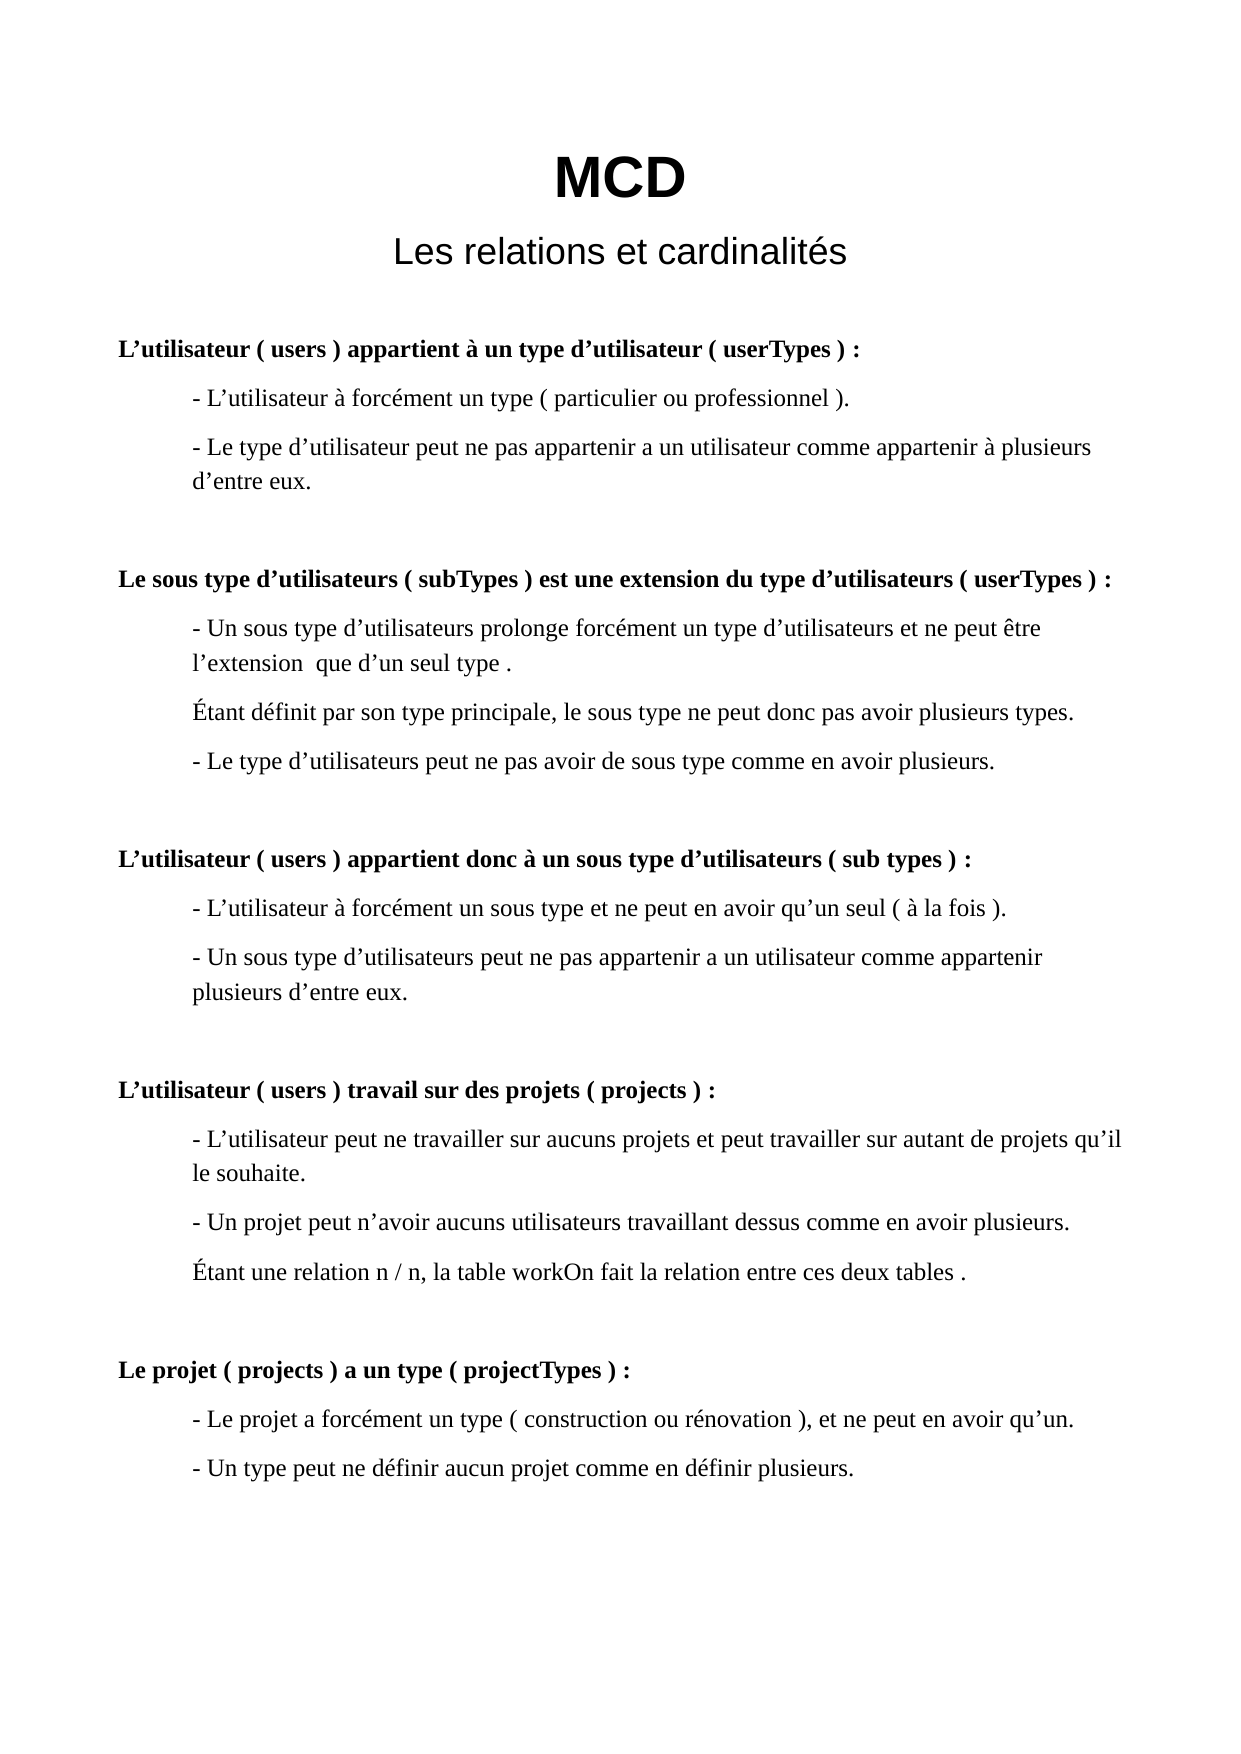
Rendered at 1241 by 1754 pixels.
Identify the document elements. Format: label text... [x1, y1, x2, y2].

text - Un type peut ne définir aucun projet comme en définir plusieurs. [118, 1453, 1122, 1482]
text Le sous type d’utilisateurs ( subTypes ) est une extension du type d’utilisateurs ( userTypes ) : [118, 564, 1122, 593]
text - Un sous type d’utilisateurs peut ne pas appartenir a un utilisateur comme appartenir plusieurs d’entre eux. [118, 942, 1122, 1006]
text - L’utilisateur à forcément un type ( particulier ou professionnel ). [118, 383, 1122, 411]
text L’utilisateur ( users ) appartient donc à un sous type d’utilisateurs ( sub types ) : [118, 844, 1122, 873]
text Le projet ( projects ) a un type ( projectTypes ) : [118, 1355, 1122, 1383]
subtitle Les relations et cardinalités [118, 229, 1122, 272]
title MCD [118, 143, 1122, 210]
text - Un sous type d’utilisateurs prolonge forcément un type d’utilisateurs et ne peut être l’extension que d’un seul type . [118, 613, 1122, 677]
text Étant une relation n / n, la table workOn fait la relation entre ces deux tables . [118, 1257, 1122, 1285]
text - L’utilisateur peut ne travailler sur aucuns projets et peut travailler sur autant de projets qu’il le souhaite. [118, 1124, 1122, 1187]
text - Le type d’utilisateur peut ne pas appartenir a un utilisateur comme appartenir à plusieurs d’entre eux. [118, 432, 1122, 495]
text - L’utilisateur à forcément un sous type et ne peut en avoir qu’un seul ( à la fois ). [118, 893, 1122, 922]
text - Un projet peut n’avoir aucuns utilisateurs travaillant dessus comme en avoir plusieurs. [118, 1207, 1122, 1236]
text L’utilisateur ( users ) appartient à un type d’utilisateur ( userTypes ) : [118, 334, 1122, 362]
text Étant définit par son type principale, le sous type ne peut donc pas avoir plusieurs types. [118, 697, 1122, 726]
text - Le type d’utilisateurs peut ne pas avoir de sous type comme en avoir plusieurs. [118, 746, 1122, 775]
text L’utilisateur ( users ) travail sur des projets ( projects ) : [118, 1075, 1122, 1104]
text - Le projet a forcément un type ( construction ou rénovation ), et ne peut en avoir qu’un. [118, 1404, 1122, 1432]
